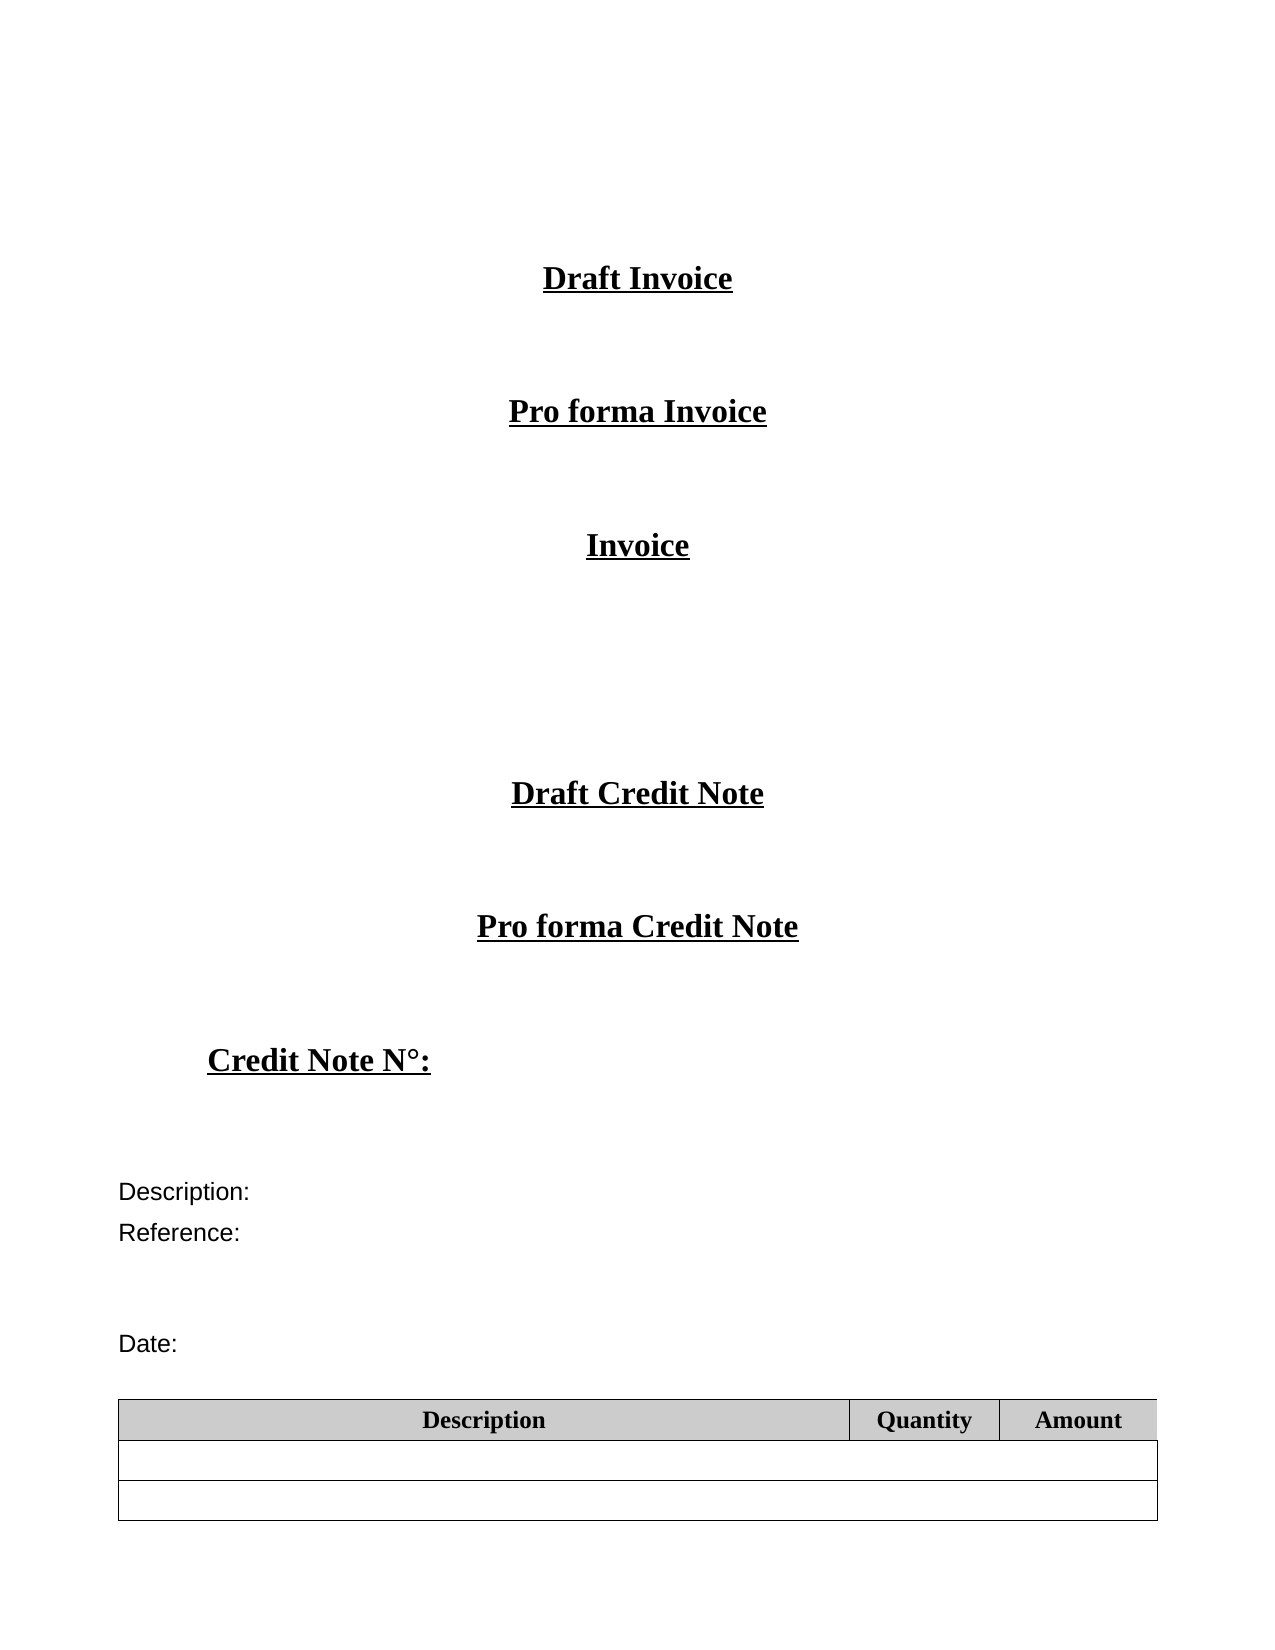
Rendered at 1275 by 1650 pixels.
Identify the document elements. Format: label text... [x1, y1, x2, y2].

text </otherwise> [118, 576, 1157, 604]
text Reference: <invoice.origins or ''><', ' if (invoice.reference and invoice.origins) else ''><invoice.reference or ''> [118, 1218, 1157, 1276]
text <when test="invoice.state == 'draft'"> [118, 204, 1157, 233]
subtitle Pro forma Credit Note [118, 906, 1157, 945]
text </choose> [118, 604, 1157, 633]
table_header Quantity [850, 1400, 999, 1440]
text <otherwise test=""> [118, 986, 1157, 1015]
subtitle Draft Credit Note [118, 773, 1157, 811]
text </if> [118, 633, 1157, 662]
text </when> [118, 309, 1157, 338]
text <when test="invoice.state == 'validated'"> [118, 338, 1157, 366]
text </choose> [118, 1119, 1157, 1148]
text <if test="invoice.invoice_date"> [118, 1288, 1157, 1317]
text <choose test=""> [118, 176, 1157, 204]
text </when> [118, 957, 1157, 986]
text </when> [118, 442, 1157, 471]
table_header Amount [1000, 1400, 1157, 1440]
text Date: <formatLang(invoice.invoice_date, invoice.party.lang)> [118, 1329, 1157, 1358]
subtitle Pro forma Invoice [118, 391, 1157, 430]
text <when test="invoice.state == 'draft'"> [118, 719, 1157, 748]
text <if test="invoice.type == 'out_credit_note'"> [118, 662, 1157, 691]
text </when> [118, 824, 1157, 853]
table_cell <choose test=""> [119, 1481, 1157, 1520]
subtitle Draft Invoice [118, 258, 1157, 296]
text </if> [118, 118, 1157, 147]
text </if> [118, 1371, 1157, 1399]
table_cell <for each="line in invoice.lines"> [119, 1441, 1157, 1480]
subtitle Credit Note N°:<invoice.number and ' ' + invoice.number or ''> [118, 1040, 1157, 1078]
text <when test="invoice.state == 'validated'"> [118, 853, 1157, 881]
text <choose test=""> [118, 691, 1157, 719]
text Description: <invoice.description or ''> [118, 1177, 1157, 1206]
subtitle Invoice [118, 525, 1157, 563]
text </if> [118, 1148, 1157, 1177]
text </otherwise> [118, 1091, 1157, 1119]
text <otherwise test=""> [118, 471, 1157, 500]
table_header Description [119, 1400, 849, 1440]
text <if test="invoice.type == 'out_invoice'"> [118, 147, 1157, 176]
